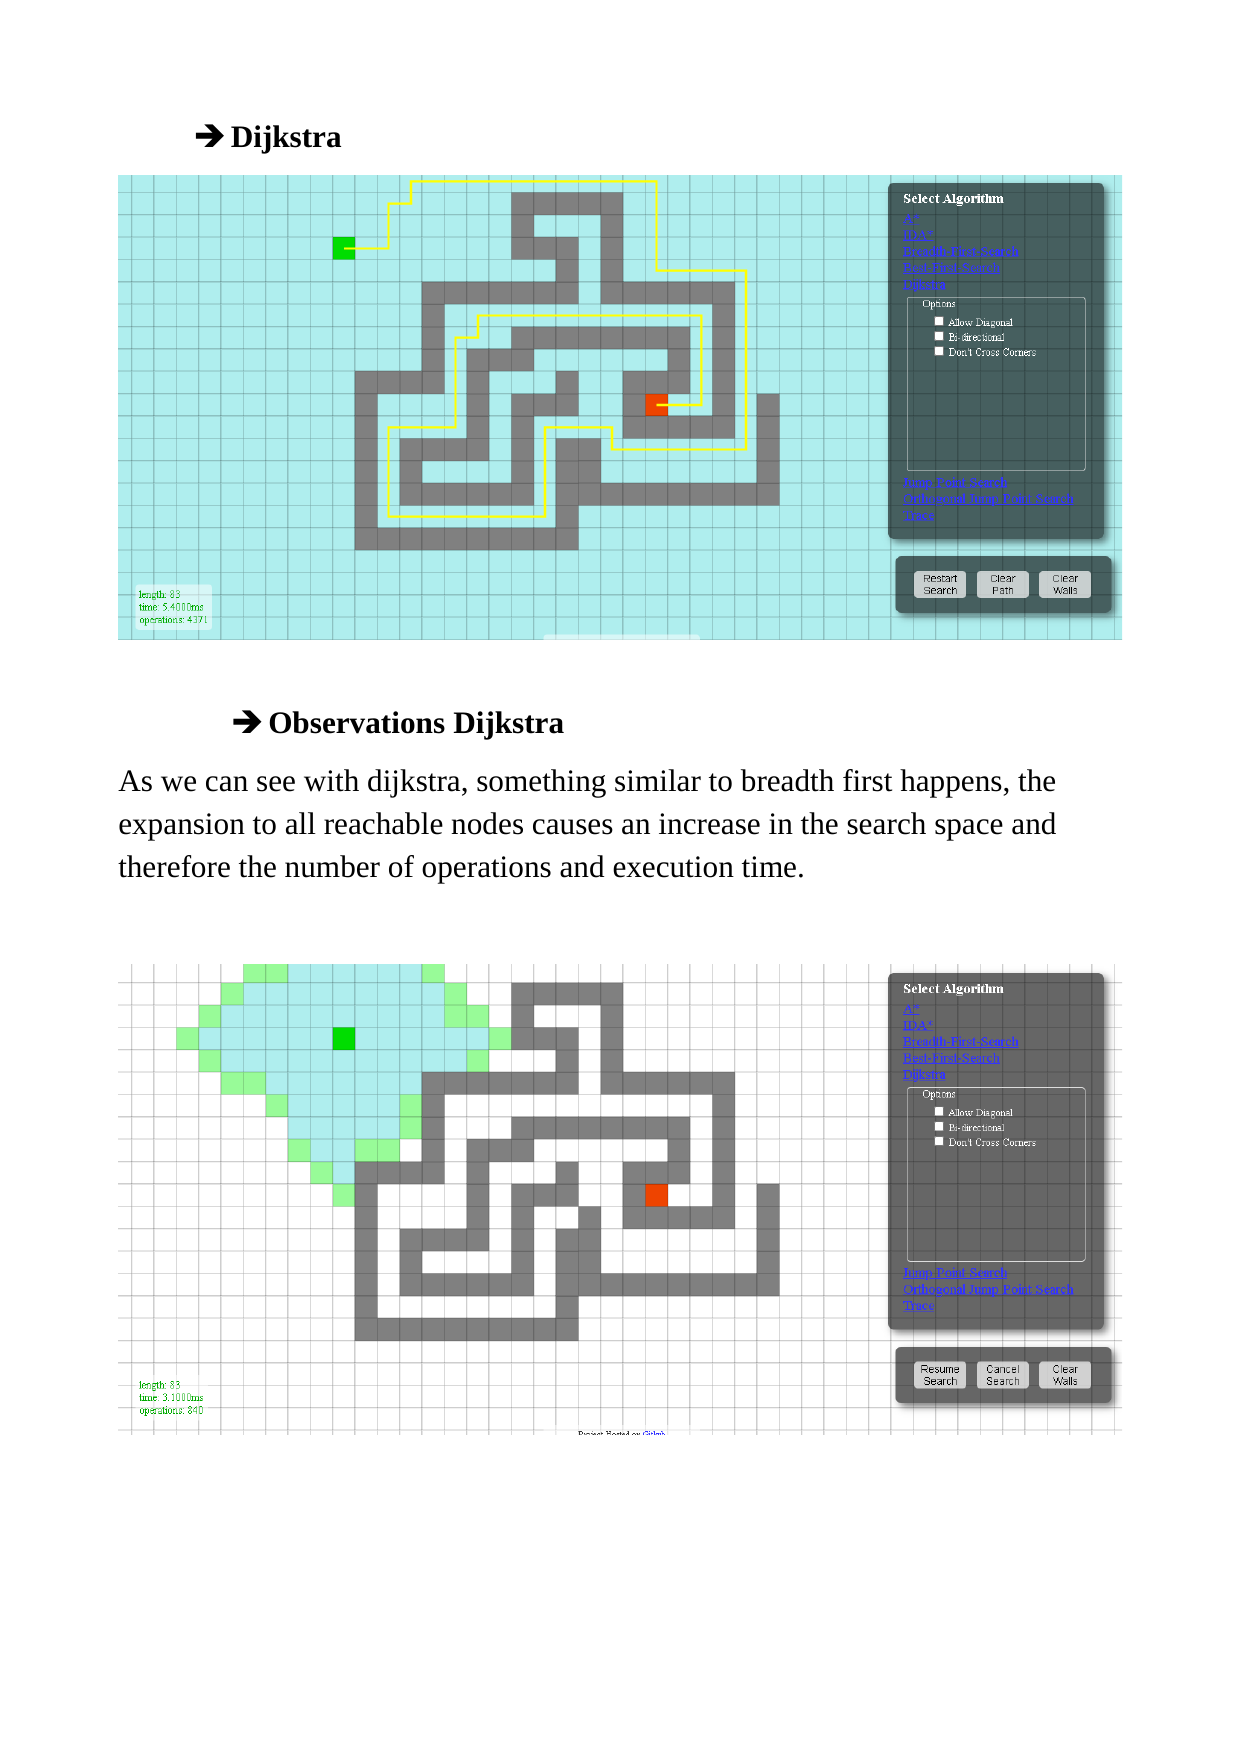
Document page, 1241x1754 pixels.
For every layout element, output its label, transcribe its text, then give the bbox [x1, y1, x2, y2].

list Observations Dijkstra [231, 705, 1122, 741]
picture [118, 175, 1123, 640]
picture [118, 964, 1123, 1435]
text As we can see with dijkstra, something similar to breadth first happens, the expansion to all reachable nodes causes an increase in the search space and therefore the number of operations and execution time. [118, 762, 1122, 884]
list Dijkstra [193, 118, 1122, 154]
